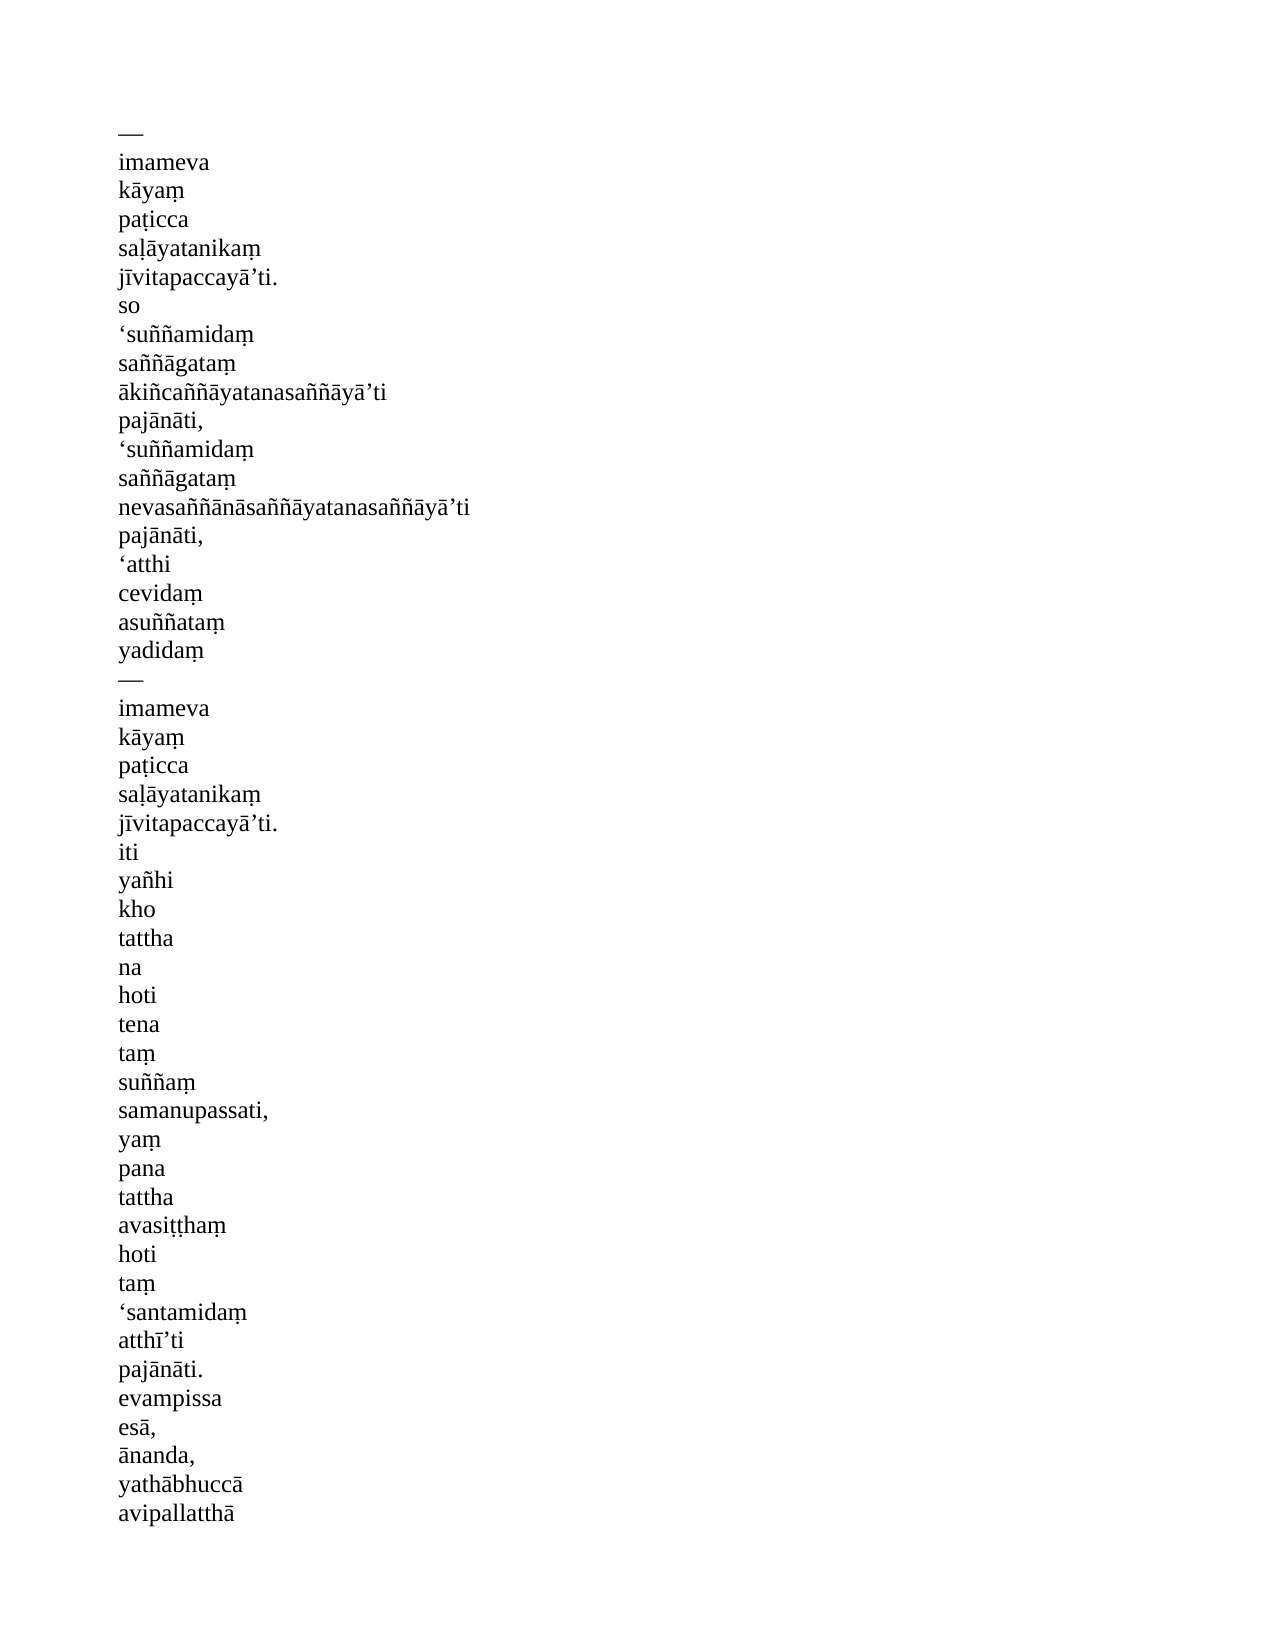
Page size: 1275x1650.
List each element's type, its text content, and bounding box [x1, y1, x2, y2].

text — [118, 664, 1157, 693]
text suññaṃ [118, 1067, 1157, 1096]
text saññāgataṃ [118, 348, 1157, 377]
text iti [118, 837, 1157, 866]
text esā, [118, 1412, 1157, 1441]
text pajānāti. [118, 1354, 1157, 1383]
text taṃ [118, 1268, 1157, 1297]
text pajānāti, [118, 406, 1157, 434]
text — [118, 118, 1157, 147]
text pana [118, 1153, 1157, 1182]
text cevidaṃ [118, 578, 1157, 607]
text ākiñcaññāyatanasaññāyā’ti [118, 377, 1157, 406]
text hoti [118, 981, 1157, 1009]
text ‘atthi [118, 549, 1157, 578]
text evampissa [118, 1383, 1157, 1412]
text imameva [118, 147, 1157, 176]
text avipallatthā [118, 1498, 1157, 1527]
text yaṃ [118, 1124, 1157, 1153]
text asuññataṃ [118, 607, 1157, 636]
text kho [118, 894, 1157, 923]
text saḷāyatanikaṃ [118, 233, 1157, 262]
text yathābhuccā [118, 1469, 1157, 1498]
text ‘santamidaṃ [118, 1297, 1157, 1326]
text atthī’ti [118, 1326, 1157, 1354]
text saḷāyatanikaṃ [118, 779, 1157, 808]
text kāyaṃ [118, 176, 1157, 204]
text jīvitapaccayā’ti. [118, 808, 1157, 837]
text taṃ [118, 1038, 1157, 1067]
text ‘suññamidaṃ [118, 434, 1157, 463]
text pajānāti, [118, 521, 1157, 549]
text yañhi [118, 866, 1157, 894]
text ‘suññamidaṃ [118, 319, 1157, 348]
text nevasaññānāsaññāyatanasaññāyā’ti [118, 492, 1157, 521]
text paṭicca [118, 751, 1157, 779]
text hoti [118, 1239, 1157, 1268]
text avasiṭṭhaṃ [118, 1211, 1157, 1239]
text ānanda, [118, 1441, 1157, 1469]
text kāyaṃ [118, 722, 1157, 751]
text tattha [118, 923, 1157, 952]
text na [118, 952, 1157, 981]
text yadidaṃ [118, 636, 1157, 664]
text tattha [118, 1182, 1157, 1211]
text so [118, 291, 1157, 319]
text saññāgataṃ [118, 463, 1157, 492]
text paṭicca [118, 204, 1157, 233]
text samanupassati, [118, 1096, 1157, 1124]
text imameva [118, 693, 1157, 722]
text tena [118, 1009, 1157, 1038]
text jīvitapaccayā’ti. [118, 262, 1157, 291]
